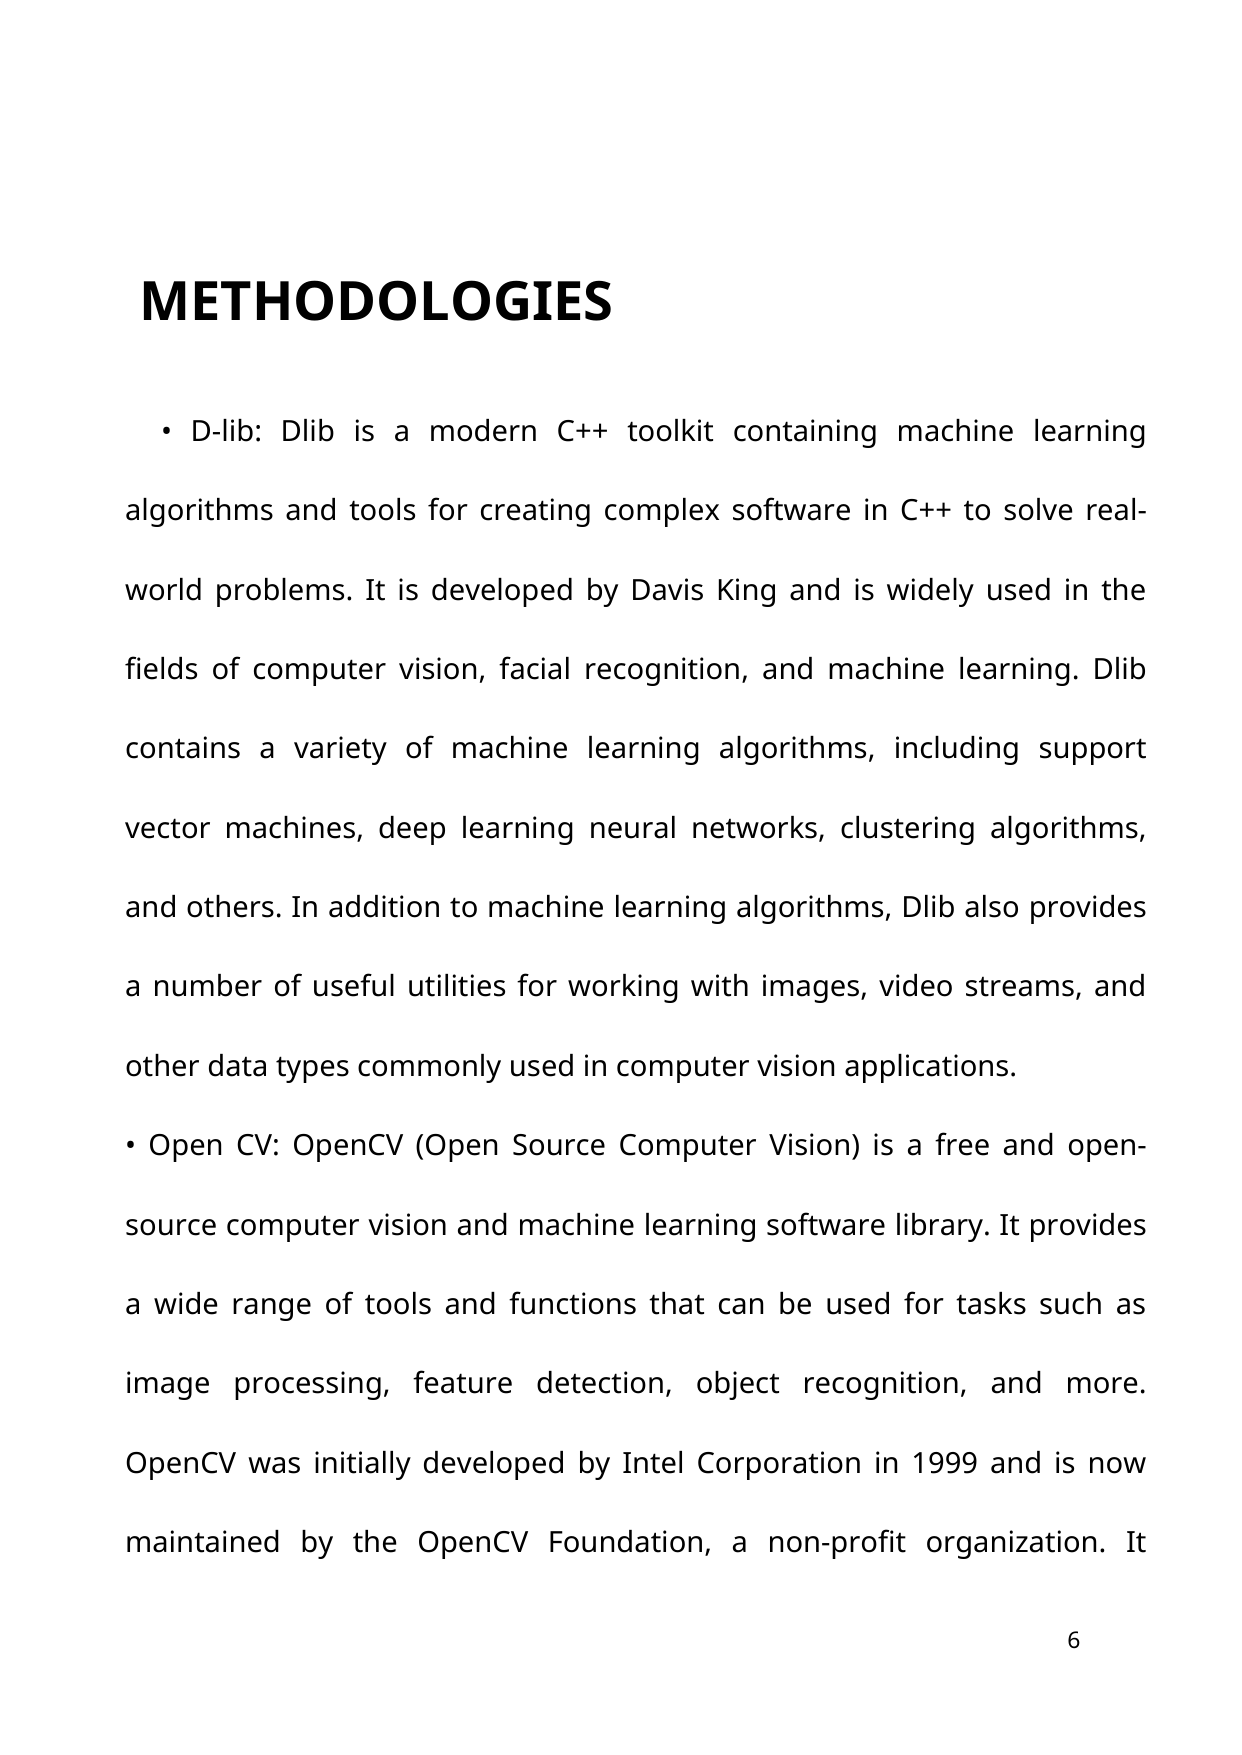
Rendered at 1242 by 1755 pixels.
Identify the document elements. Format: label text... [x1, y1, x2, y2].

text • D-lib: Dlib is a modern C++ toolkit containing machine learning algorithms and tools for creating complex software in C++ to solve real-world problems. It is developed by Davis King and is widely used in the fields of computer vision, facial recognition, and machine learning. Dlib contains a variety of machine learning algorithms, including support vector machines, deep learning neural networks, clustering algorithms, and others. In addition to machine learning algorithms, Dlib also provides a number of useful utilities for working with images, video streams, and other data types commonly used in computer vision applications. [125, 410, 1148, 1085]
text • Open CV: OpenCV (Open Source Computer Vision) is a free and open-source computer vision and machine learning software library. It provides a wide range of tools and functions that can be used for tasks such as image processing, feature detection, object recognition, and more. OpenCV was initially developed by Intel Corporation in 1999 and is now maintained by the OpenCV Foundation, a non-profit organization. It [125, 1124, 1148, 1561]
text METHODOLOGIES [125, 262, 1148, 336]
